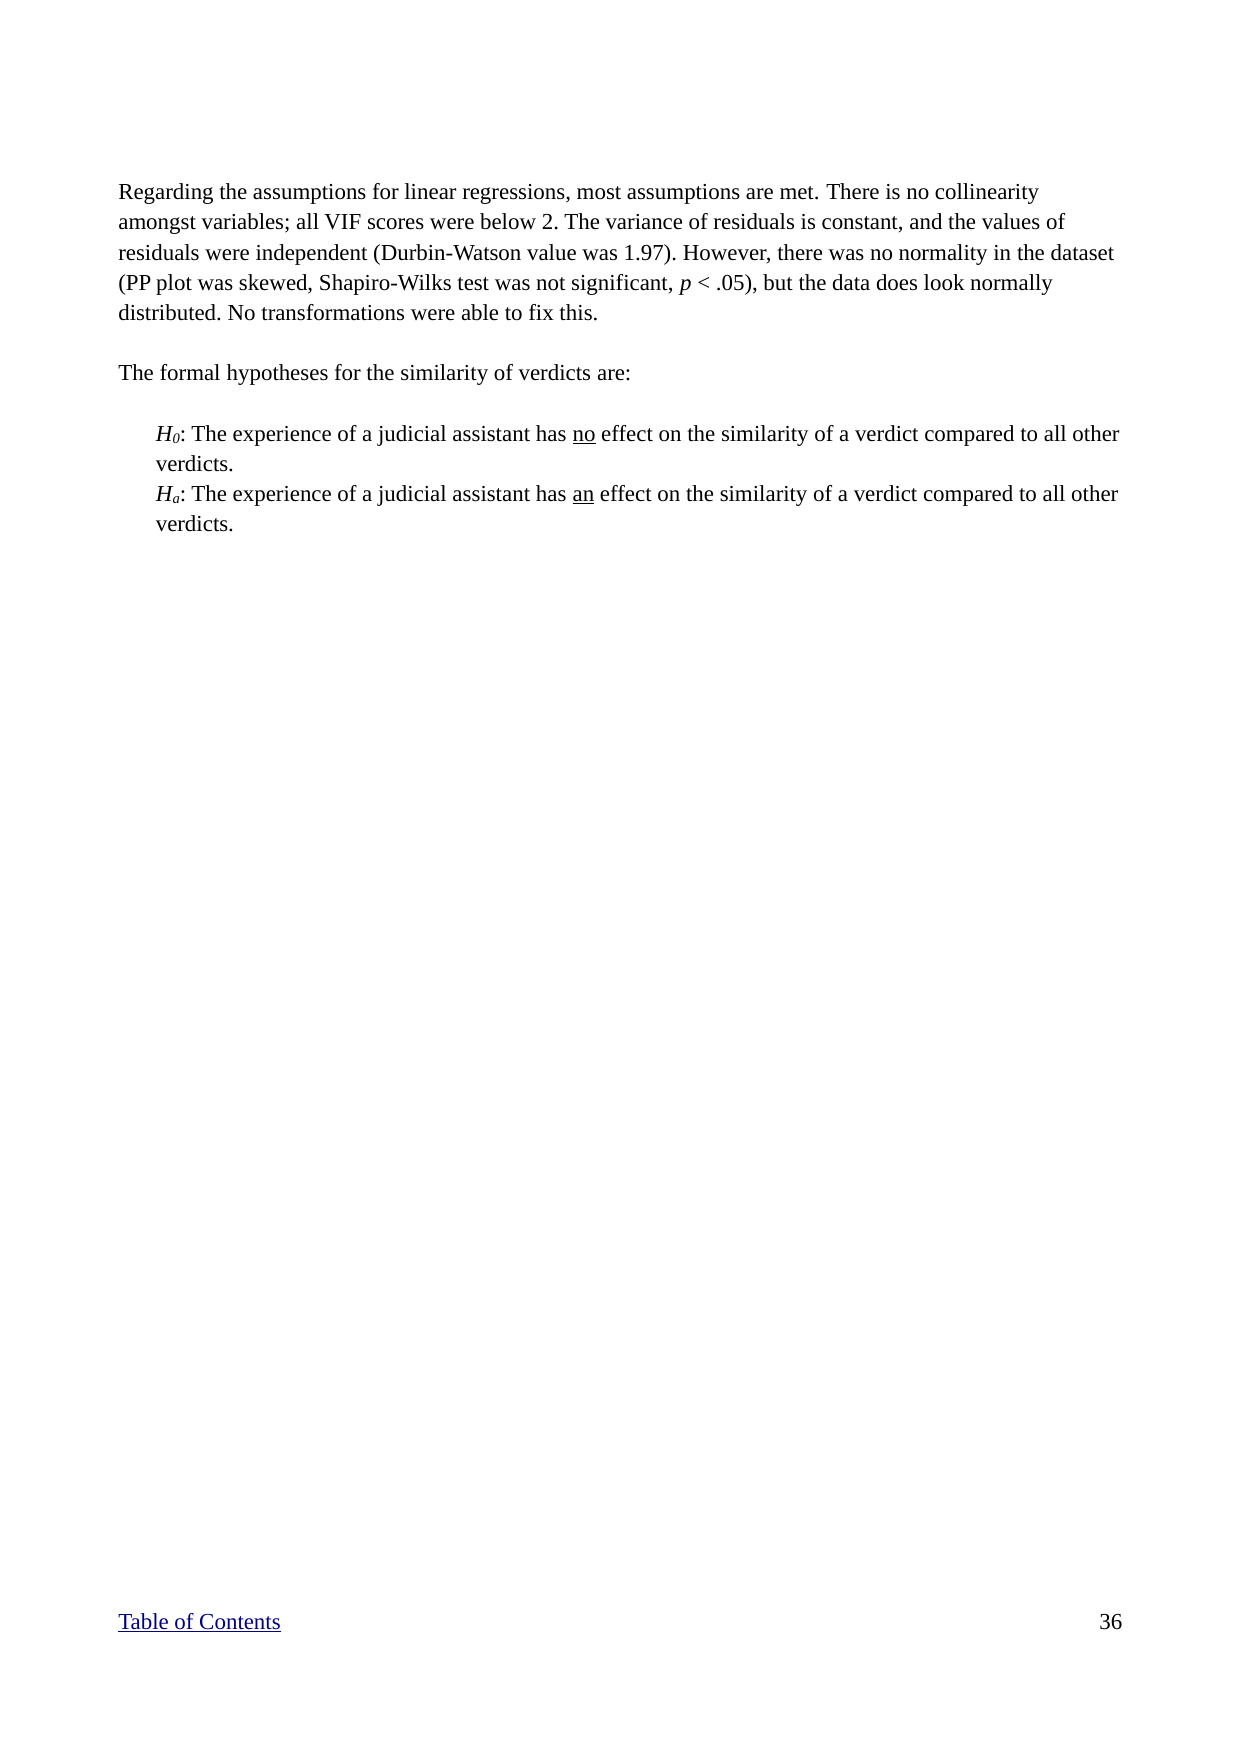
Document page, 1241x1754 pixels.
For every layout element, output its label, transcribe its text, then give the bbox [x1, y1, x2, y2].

text The formal hypotheses for the similarity of verdicts are: [118, 359, 1122, 386]
list Regarding the assumptions for linear regressions, most assumptions are met. There is no collinearity amongst variables; all VIF scores were below 2. The variance of residuals is constant, and the values of residuals were independent (Durbin-Watson value was 1.97). However, there was no normality in the dataset (PP plot was skewed, Shapiro-Wilks test was not significant, p < .05), but the data does look normally distributed. No transformations were able to fix this. [118, 178, 1122, 325]
text H0: The experience of a judicial assistant has no effect on the similarity of a verdict compared to all other verdicts. Ha: The experience of a judicial assistant has an effect on the similarity of a verdict compared to all other verdicts. [156, 420, 1122, 537]
